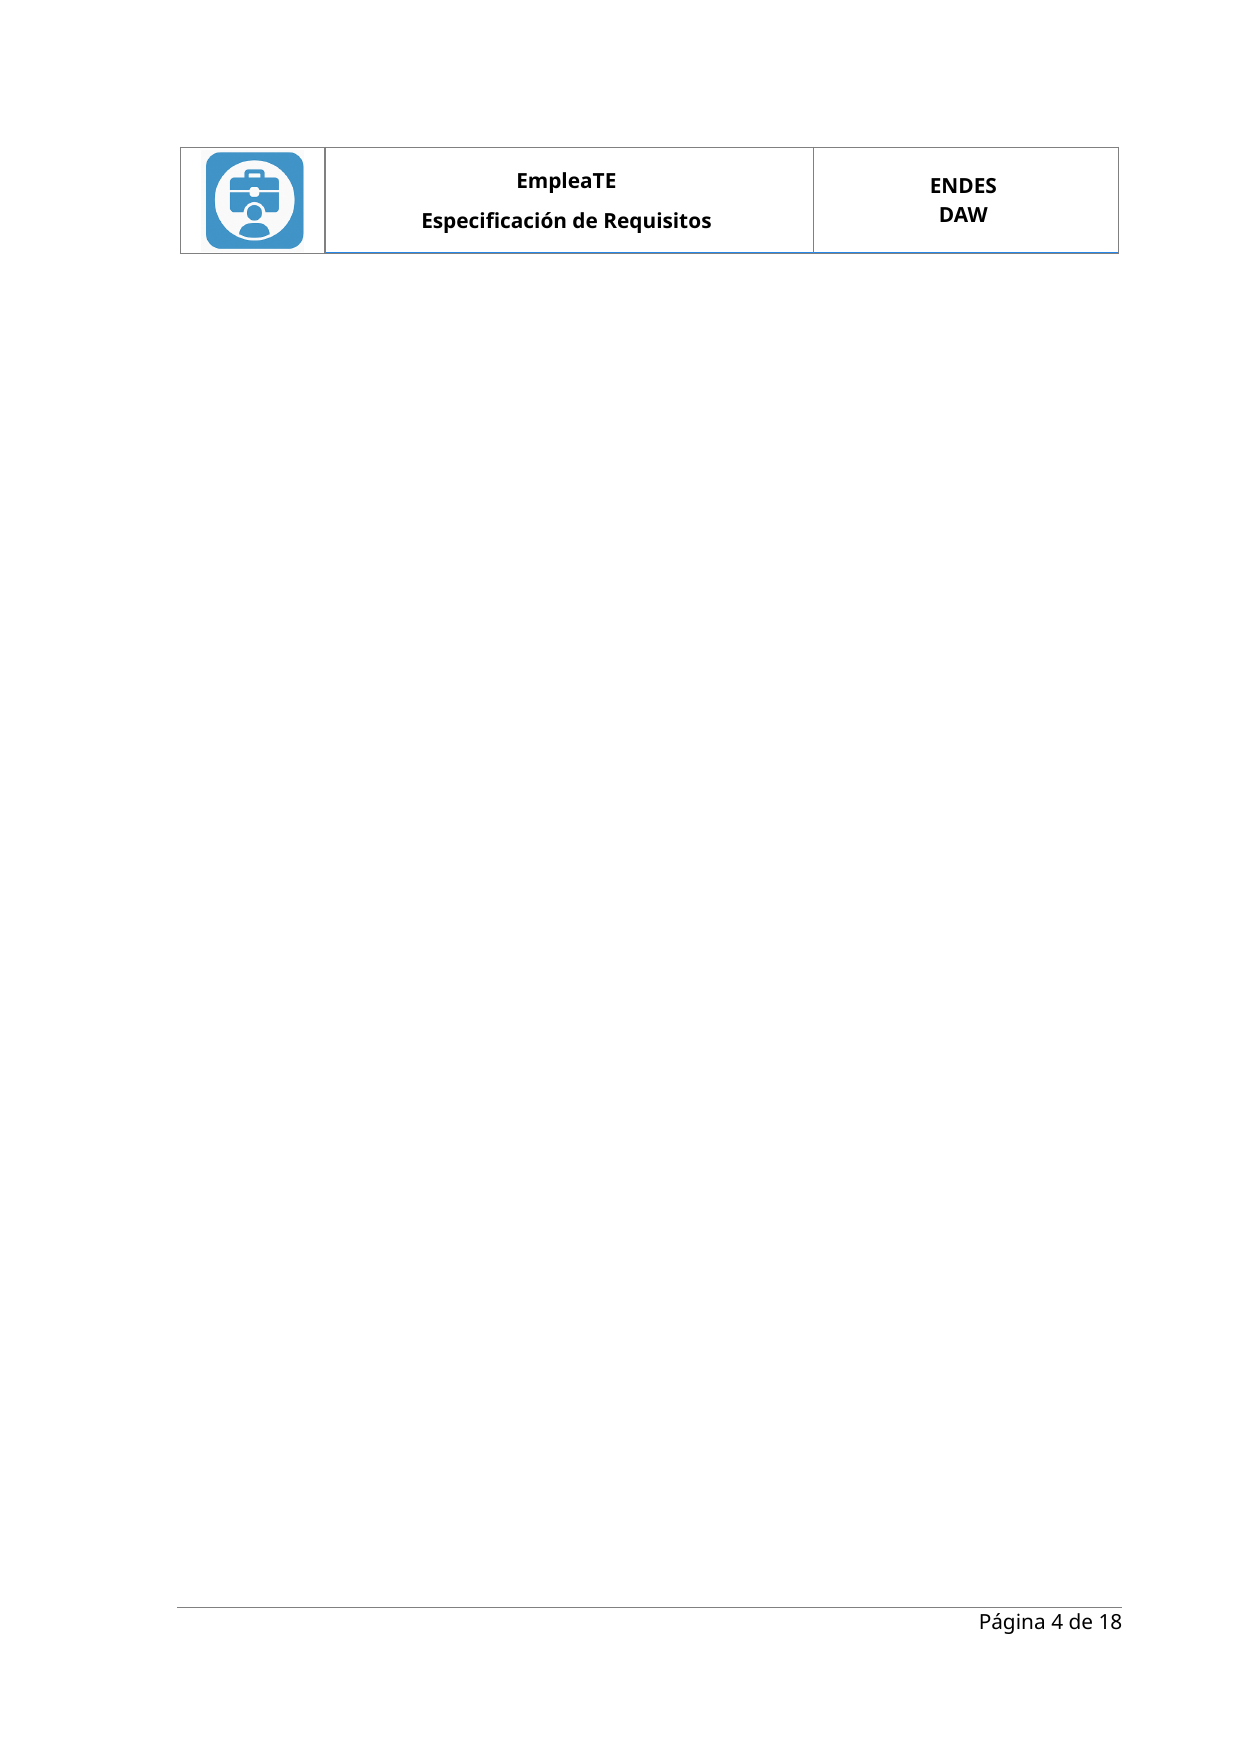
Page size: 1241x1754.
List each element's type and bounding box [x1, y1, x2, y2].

picture [201, 150, 304, 252]
